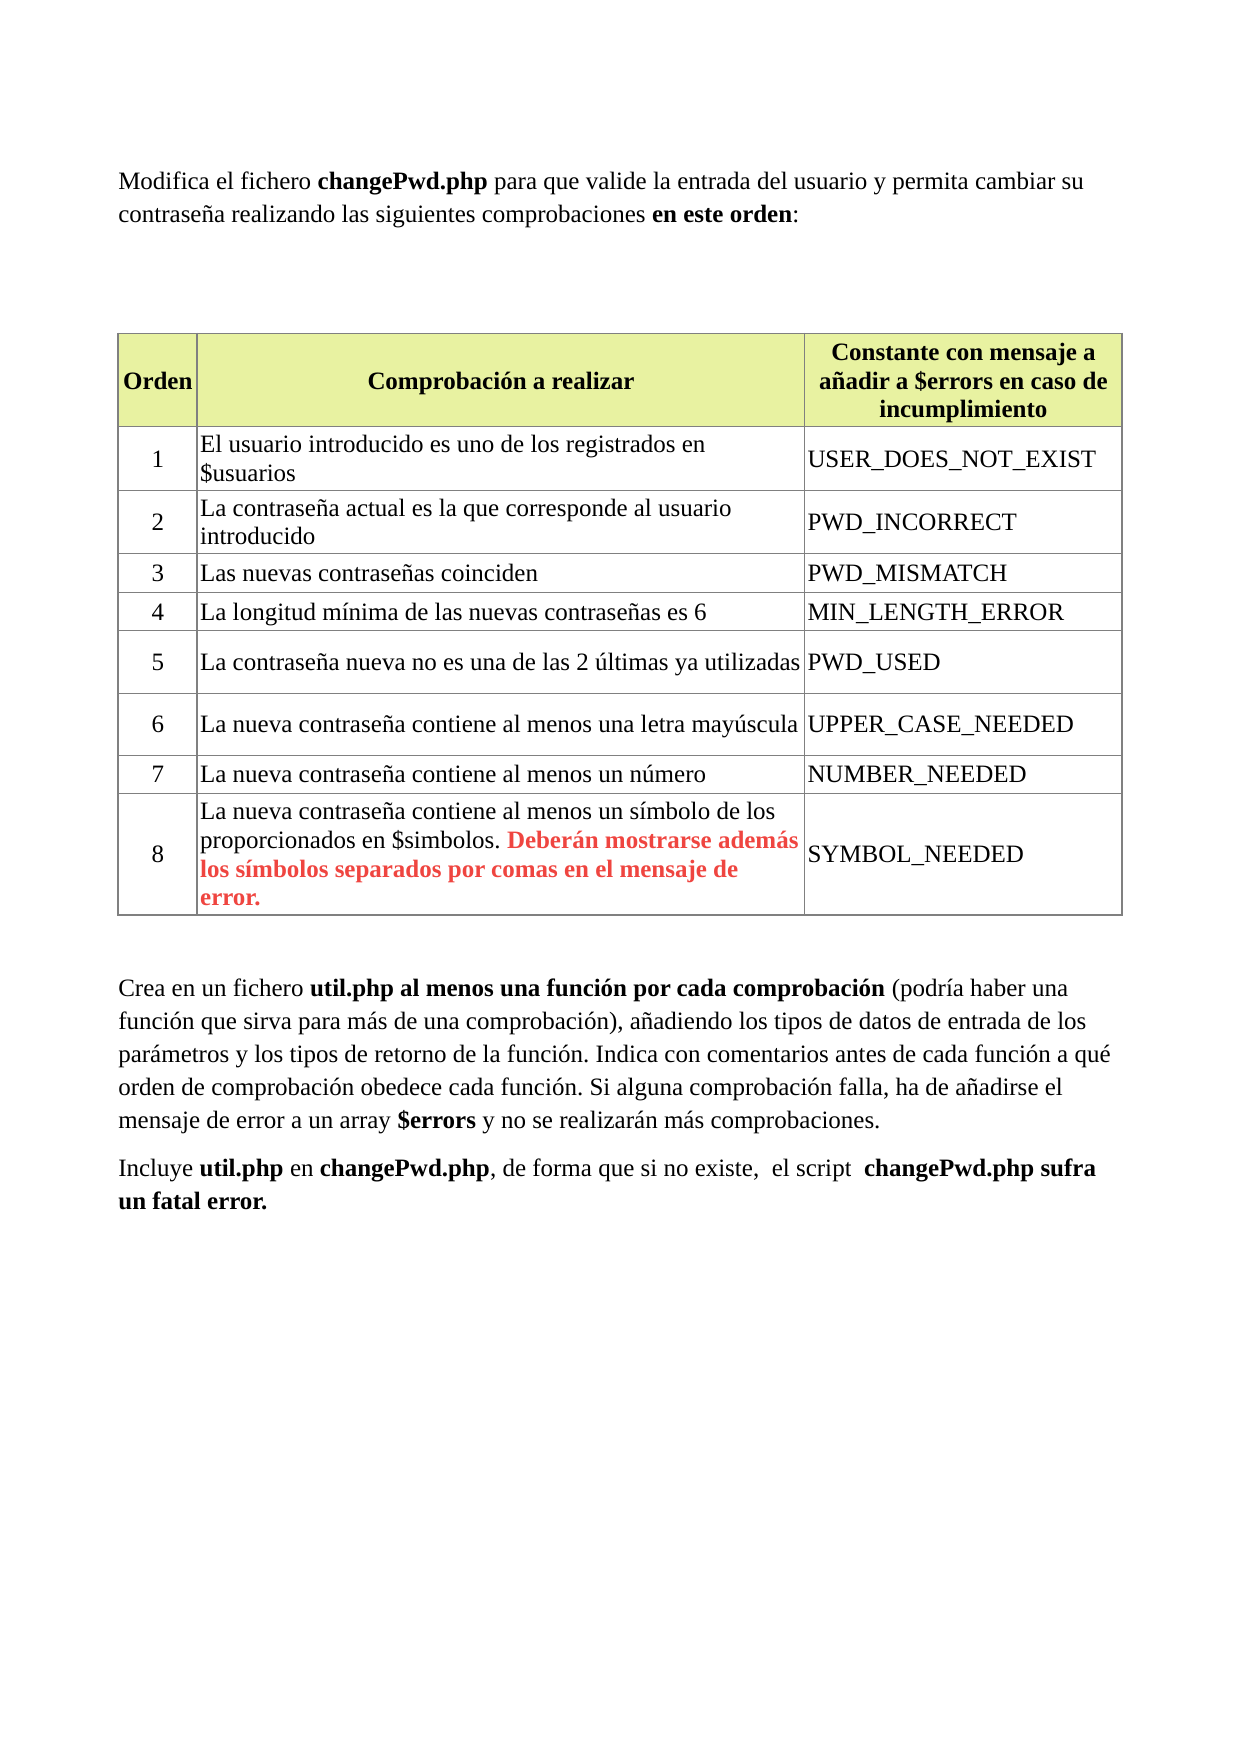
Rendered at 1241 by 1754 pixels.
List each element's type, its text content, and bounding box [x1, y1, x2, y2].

table_cell La nueva contraseña contiene al menos un número [198, 756, 804, 793]
table_cell La contraseña nueva no es una de las 2 últimas ya utilizadas [198, 631, 804, 692]
table_cell 6 [119, 694, 196, 754]
table_cell PWD_MISMATCH [805, 554, 1121, 592]
table_header Comprobación a realizar [198, 334, 804, 426]
table_cell USER_DOES_NOT_EXIST [805, 427, 1121, 490]
table_cell La longitud mínima de las nuevas contraseñas es 6 [198, 593, 804, 630]
table_cell Las nuevas contraseñas coinciden [198, 554, 804, 592]
table_cell La nueva contraseña contiene al menos un símbolo de los proporcionados en $simbolos. Deberán mostrarse además los símbolos separados por comas en el mensaje de error. [198, 794, 804, 914]
table_cell 3 [119, 554, 196, 592]
table_cell 7 [119, 756, 196, 793]
text Incluye util.php en changePwd.php, de forma que si no existe, el script changePwd.php sufra un fatal error. [118, 1153, 1122, 1215]
table_cell 2 [119, 491, 196, 553]
text Crea en un fichero util.php al menos una función por cada comprobación (podría haber una función que sirva para más de una comprobación), añadiendo los tipos de datos de entrada de los parámetros y los tipos de retorno de la función. Indica con comentarios antes de cada función a qué orden de comprobación obedece cada función. Si alguna comprobación falla, ha de añadirse el mensaje de error a un array $errors y no se realizarán más comprobaciones. [118, 973, 1122, 1134]
table_cell 5 [119, 631, 196, 692]
table_header Constante con mensaje a añadir a $errors en caso de incumplimiento [805, 334, 1121, 426]
table_cell La nueva contraseña contiene al menos una letra mayúscula [198, 694, 804, 754]
table_cell 4 [119, 593, 196, 630]
table_cell SYMBOL_NEEDED [805, 794, 1121, 914]
text Modifica el fichero changePwd.php para que valide la entrada del usuario y permita cambiar su contraseña realizando las siguientes comprobaciones en este orden: [118, 166, 1122, 227]
table_cell PWD_USED [805, 631, 1121, 692]
table_cell NUMBER_NEEDED [805, 756, 1121, 793]
table_header Orden [119, 334, 196, 426]
table_cell 1 [119, 427, 196, 490]
table_cell 8 [119, 794, 196, 914]
table_cell PWD_INCORRECT [805, 491, 1121, 553]
table_cell UPPER_CASE_NEEDED [805, 694, 1121, 754]
table_cell MIN_LENGTH_ERROR [805, 593, 1121, 630]
table_cell La contraseña actual es la que corresponde al usuario introducido [198, 491, 804, 553]
table_cell El usuario introducido es uno de los registrados en $usuarios [198, 427, 804, 490]
